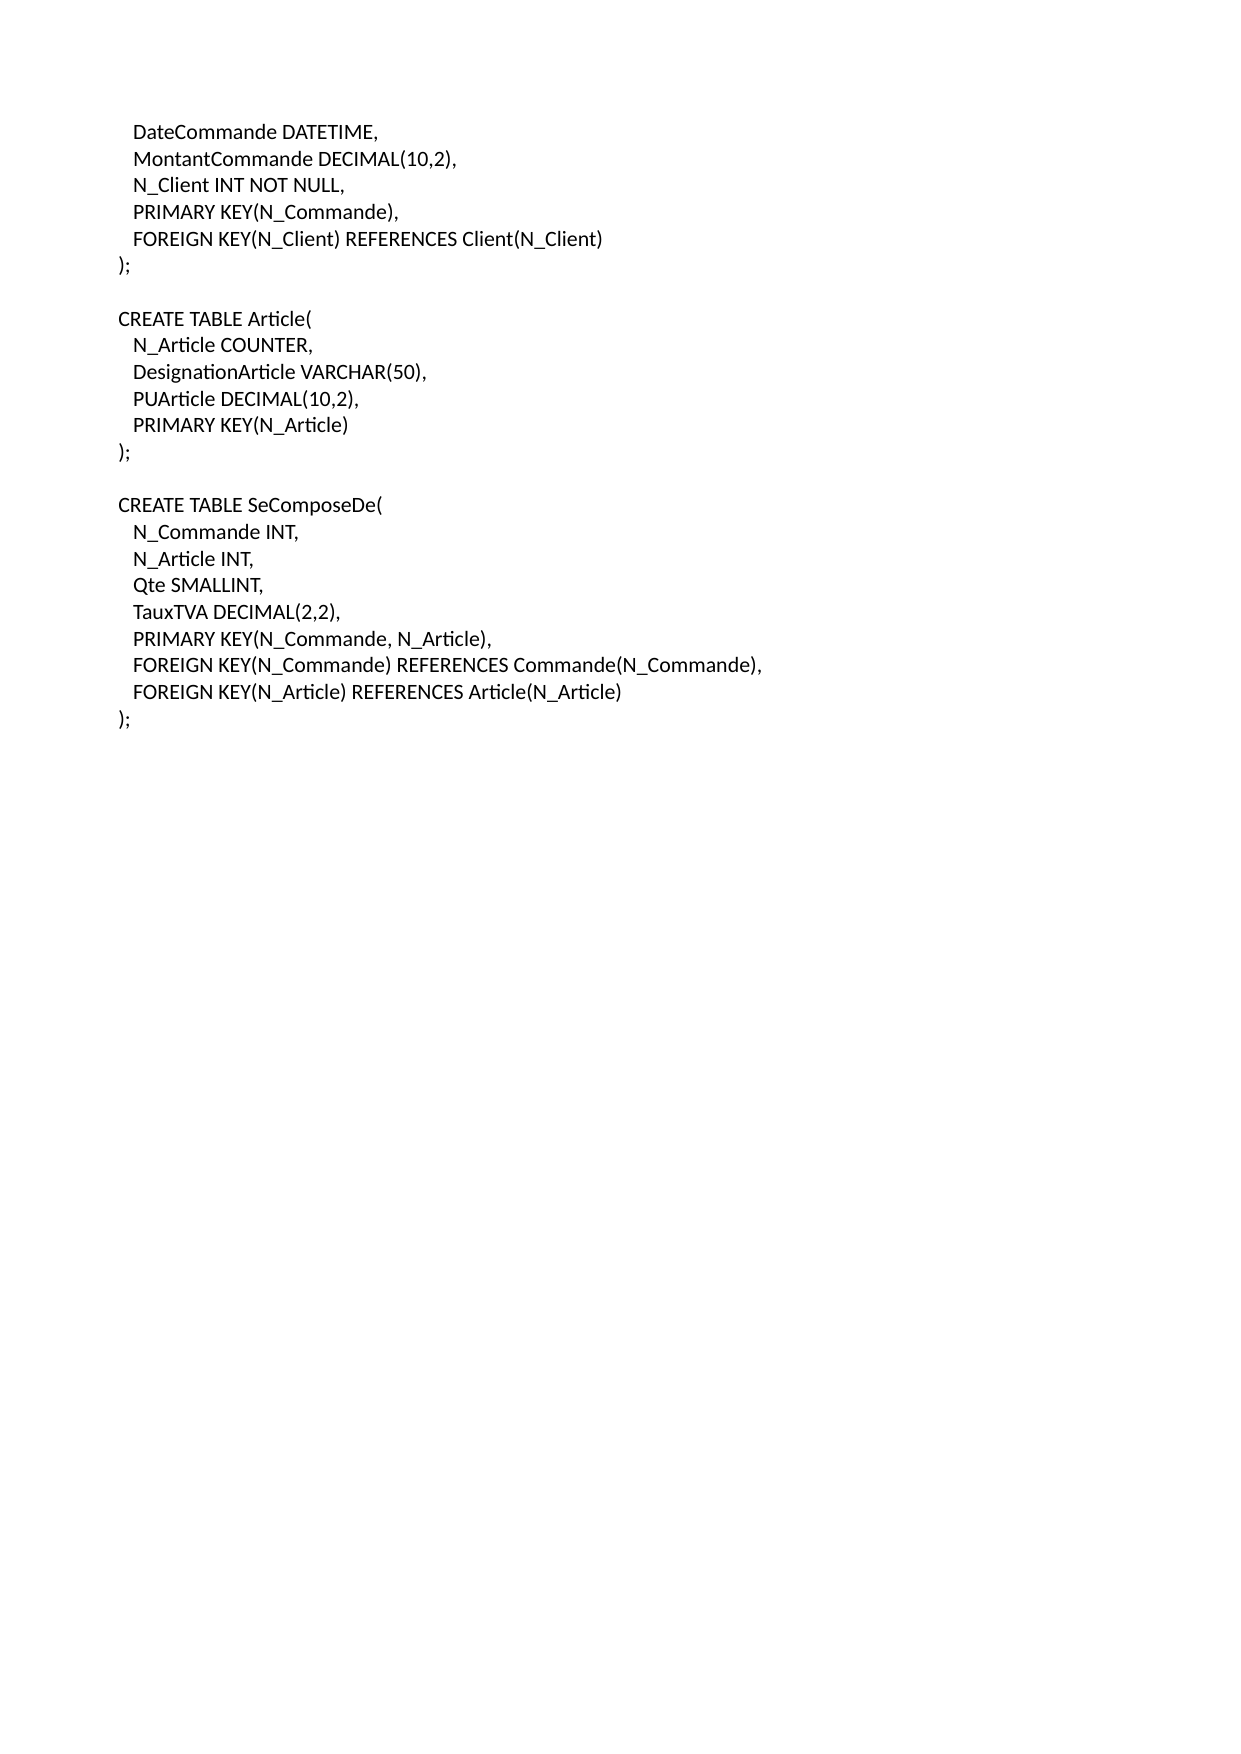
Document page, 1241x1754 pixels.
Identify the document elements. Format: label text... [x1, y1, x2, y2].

text PRIMARY KEY(N_Article) [118, 411, 1122, 438]
text CREATE TABLE Article( [118, 305, 1122, 331]
text N_Article COUNTER, [118, 331, 1122, 358]
text N_Client INT NOT NULL, [118, 171, 1122, 198]
text N_Article INT, [118, 545, 1122, 571]
text FOREIGN KEY(N_Article) REFERENCES Article(N_Article) [118, 678, 1122, 705]
text TauxTVA DECIMAL(2,2), [118, 598, 1122, 625]
text MontantCommande DECIMAL(10,2), [118, 145, 1122, 171]
text CREATE TABLE SeComposeDe( [118, 491, 1122, 518]
text PRIMARY KEY(N_Commande), [118, 198, 1122, 225]
text PUArticle DECIMAL(10,2), [118, 385, 1122, 411]
text ); [118, 705, 1122, 731]
text DesignationArticle VARCHAR(50), [118, 358, 1122, 385]
text FOREIGN KEY(N_Client) REFERENCES Client(N_Client) [118, 225, 1122, 251]
text ); [118, 251, 1122, 278]
text Qte SMALLINT, [118, 571, 1122, 598]
text PRIMARY KEY(N_Commande, N_Article), [118, 625, 1122, 651]
text FOREIGN KEY(N_Commande) REFERENCES Commande(N_Commande), [118, 651, 1122, 678]
text ); [118, 438, 1122, 465]
text DateCommande DATETIME, [118, 118, 1122, 145]
text N_Commande INT, [118, 518, 1122, 545]
